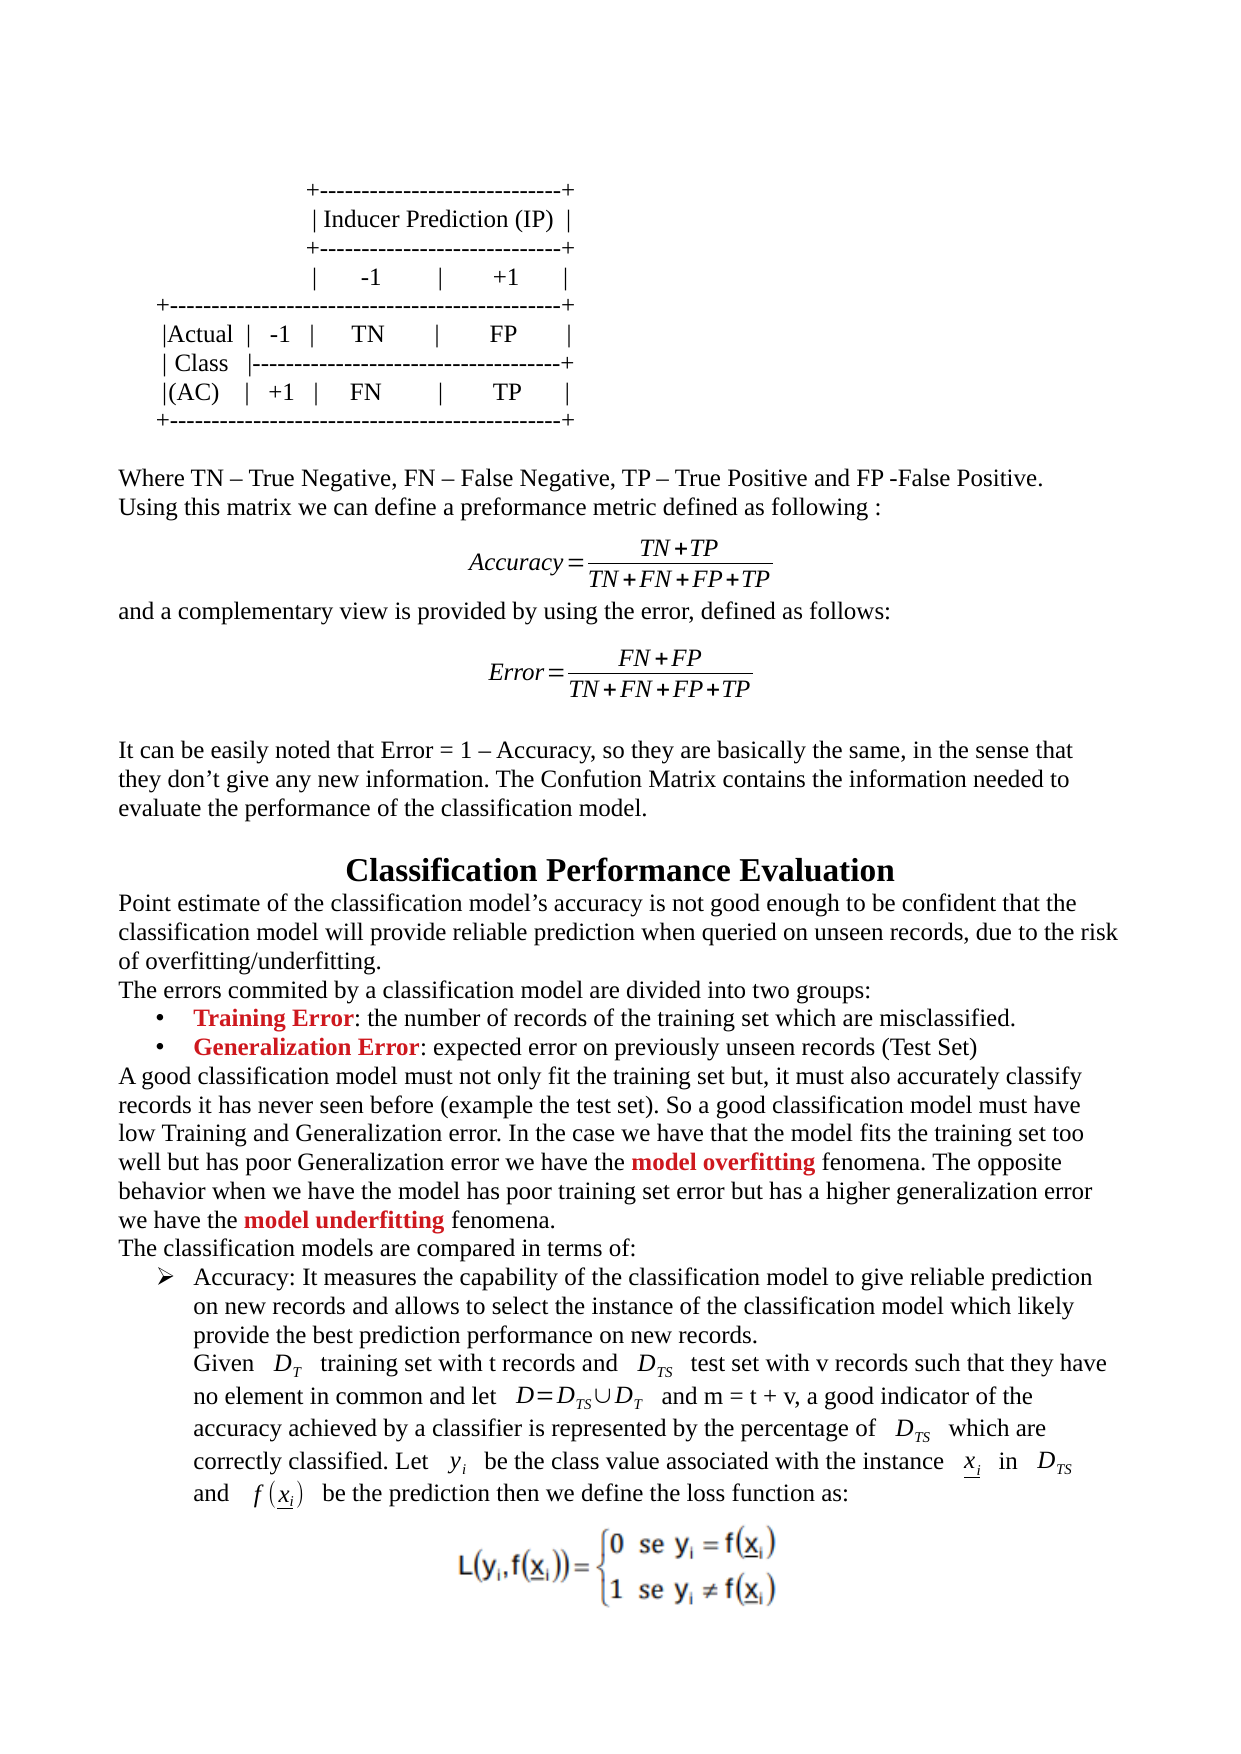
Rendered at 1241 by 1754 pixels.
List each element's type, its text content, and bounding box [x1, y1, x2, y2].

text Where TN – True Negative, FN – False Negative, TP – True Positive and FP -False Positive. [118, 463, 1122, 492]
list Giventraining set with t records andtest set with v records such that they have no element in common and letand m = t + v, a good indicator of the accuracy achieved by a classifier is represented by the percentage ofwhich are correctly classified. Letbe the class value associated with the instanceinand be the prediction then we define the loss function as: [156, 1348, 1122, 1511]
text | Inducer Prediction (IP) | [118, 204, 1122, 233]
text Classification Performance Evaluation [118, 850, 1122, 888]
text | Class |-------------------------------------+ [118, 348, 1122, 377]
text It can be easily noted that Error = 1 – Accuracy, so they are basically the same, in the sense that they don’t give any new information. The Confution Matrix contains the information needed to evaluate the performance of the classification model. [118, 735, 1122, 821]
text |Actual | -1 | TN | FP | [118, 319, 1122, 348]
text The errors commited by a classification model are divided into two groups: [118, 975, 1122, 1003]
text +-----------------------------------------------+ [118, 291, 1122, 319]
list Accuracy: It measures the capability of the classification model to give reliable prediction on new records and allows to select the instance of the classification model which likely provide the best prediction performance on new records. [156, 1262, 1122, 1348]
text Point estimate of the classification model’s accuracy is not good enough to be confident that the classification model will provide reliable prediction when queried on unseen records, due to the risk of overfitting/underfitting. [118, 888, 1122, 975]
list Training Error: the number of records of the training set which are misclassified. [156, 1003, 1122, 1032]
list Generalization Error: expected error on previously unseen records (Test Set) [156, 1032, 1122, 1061]
text | (AC) | +1 | FN | TP | [118, 377, 1122, 406]
text | -1 | +1 | [118, 262, 1122, 291]
text +-----------------------------------------------+ [118, 406, 1122, 434]
text +-----------------------------+ [118, 233, 1122, 262]
text A good classification model must not only fit the training set but, it must also accurately classify records it has never seen before (example the test set). So a good classification model must have low Training and Generalization error. In the case we have that the model fits the training set too well but has poor Generalization error we have the model overfitting fenomena. The opposite behavior when we have the model has poor training set error but has a higher generalization error we have the model underfitting fenomena. [118, 1061, 1122, 1233]
text and a complementary view is provided by using the error, defined as follows: [118, 521, 1122, 625]
picture [456, 1512, 785, 1614]
text Using this matrix we can define a preformance metric defined as following : [118, 492, 1122, 521]
text The classification models are compared in terms of: [118, 1233, 1122, 1262]
text +-----------------------------+ [118, 176, 1122, 204]
